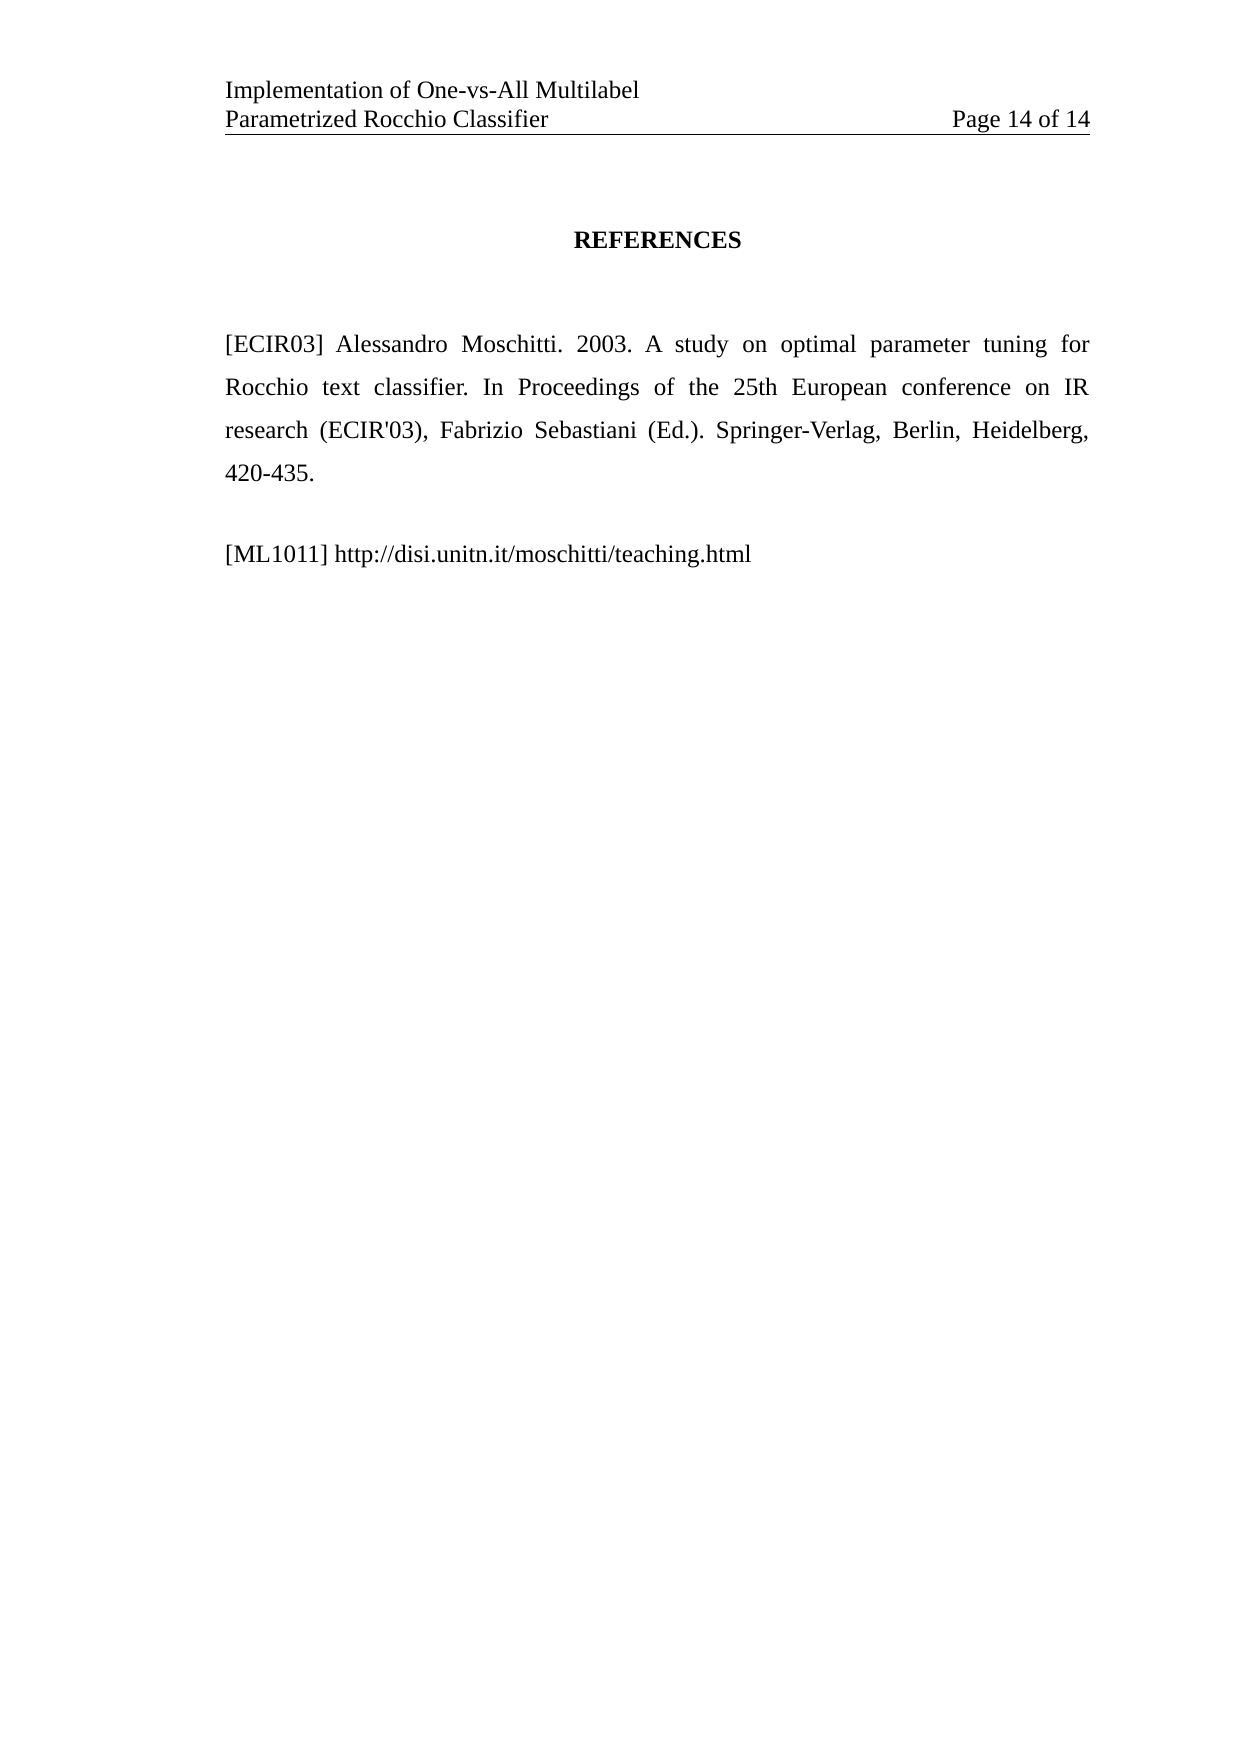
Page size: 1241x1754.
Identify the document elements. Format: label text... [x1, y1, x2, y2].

subtitle REFERENCES [225, 225, 1090, 254]
text [ECIR03] Alessandro Moschitti. 2003. A study on optimal parameter tuning for Rocchio text classifier. In Proceedings of the 25th European conference on IR research (ECIR'03), Fabrizio Sebastiani (Ed.). Springer-Verlag, Berlin, Heidelberg, 420-435. [225, 329, 1090, 487]
text [ML1011] http://disi.unitn.it/moschitti/teaching.html [225, 539, 1090, 567]
